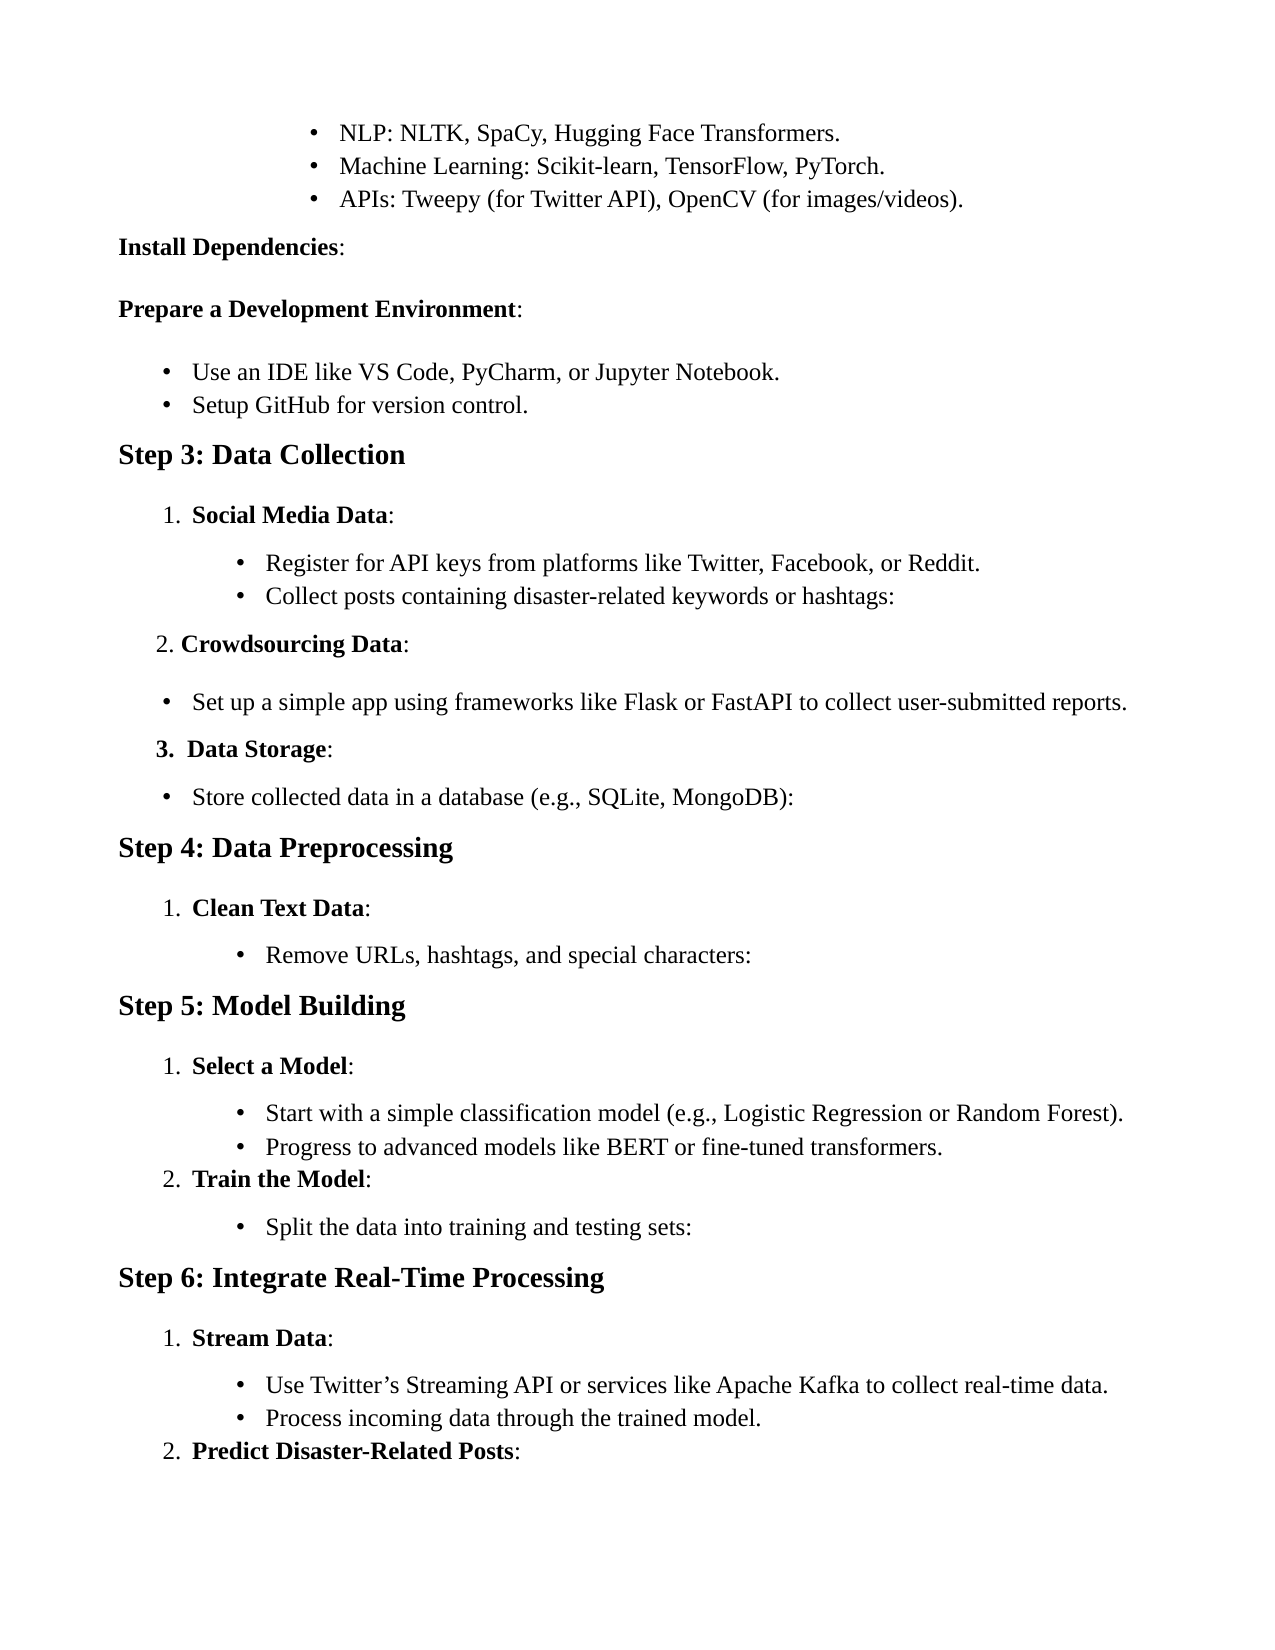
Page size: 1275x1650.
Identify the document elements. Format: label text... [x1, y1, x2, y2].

subtitle Step 6: Integrate Real-Time Processing [118, 1260, 1157, 1293]
list Collect posts containing disaster-related keywords or hashtags: [236, 581, 1157, 610]
list Register for API keys from platforms like Twitter, Facebook, or Reddit. [236, 548, 1157, 577]
list Remove URLs, hashtags, and special characters: [236, 940, 1157, 969]
subtitle Step 4: Data Preprocessing [118, 830, 1157, 863]
text 3. Data Storage: [118, 734, 1157, 763]
list Store collected data in a database (e.g., SQLite, MongoDB): [162, 782, 1157, 811]
list Progress to advanced models like BERT or fine-tuned transformers. [236, 1132, 1157, 1160]
list NLP: NLTK, SpaCy, Hugging Face Transformers. [309, 118, 1157, 147]
list Split the data into training and testing sets: [236, 1212, 1157, 1241]
text Prepare a Development Environment: [118, 294, 1157, 323]
subtitle Step 3: Data Collection [118, 437, 1157, 471]
list APIs: Tweepy (for Twitter API), OpenCV (for images/videos). [309, 184, 1157, 213]
list Process incoming data through the trained model. [236, 1403, 1157, 1432]
list Social Media Data: [162, 500, 1157, 529]
list Clean Text Data: [162, 893, 1157, 921]
list Start with a simple classification model (e.g., Logistic Regression or Random Forest). [236, 1098, 1157, 1127]
list Stream Data: [162, 1323, 1157, 1352]
list Train the Model: [162, 1164, 1157, 1193]
list Setup GitHub for version control. [162, 390, 1157, 418]
list Set up a simple app using frameworks like Flask or FastAPI to collect user-submitted reports. [162, 687, 1157, 716]
text Install Dependencies: [118, 232, 1157, 261]
list Select a Model: [162, 1051, 1157, 1080]
subtitle Step 5: Model Building [118, 988, 1157, 1021]
text 2. Crowdsourcing Data: [118, 629, 1157, 657]
list Use an IDE like VS Code, PyCharm, or Jupyter Notebook. [162, 357, 1157, 386]
list Use Twitter’s Streaming API or services like Apache Kafka to collect real-time data. [236, 1370, 1157, 1399]
list Predict Disaster-Related Posts: [162, 1436, 1157, 1465]
list Machine Learning: Scikit-learn, TensorFlow, PyTorch. [309, 151, 1157, 180]
